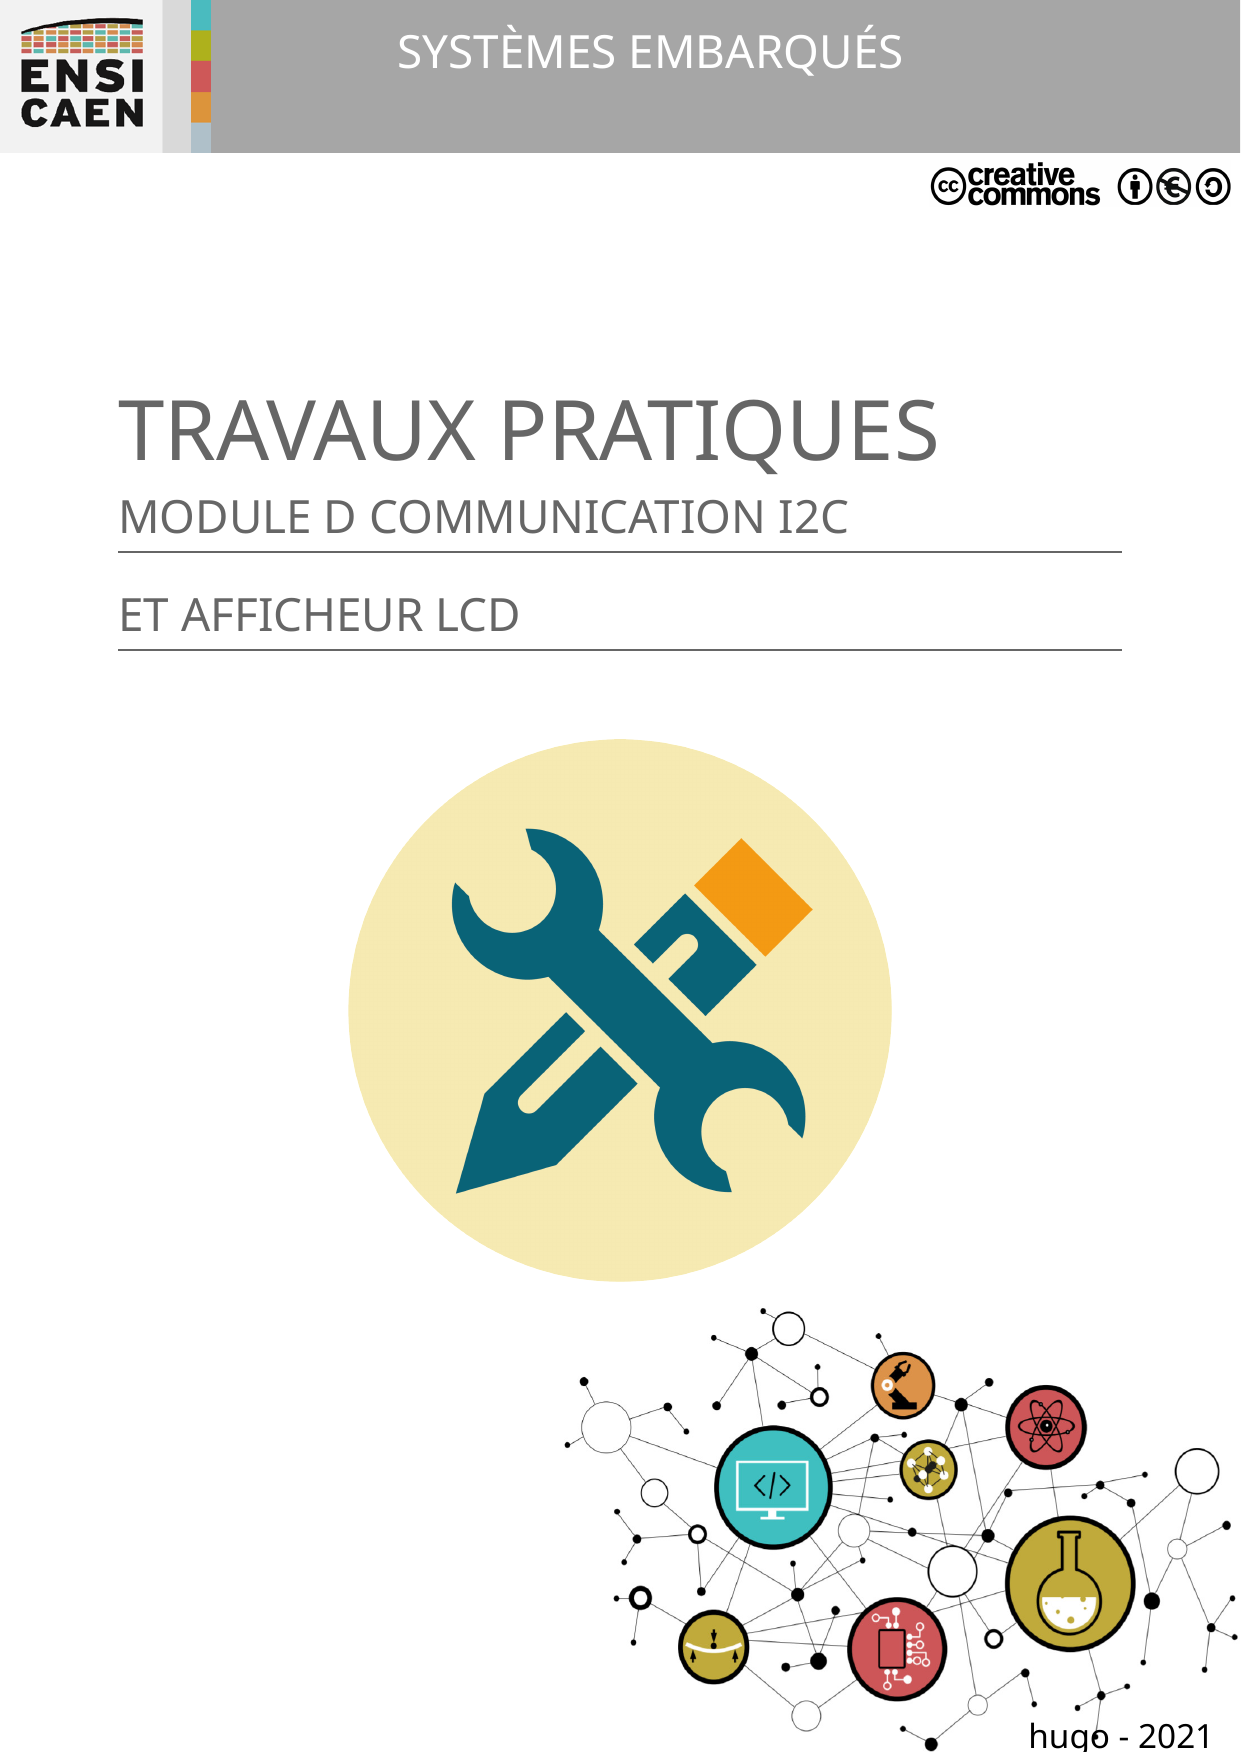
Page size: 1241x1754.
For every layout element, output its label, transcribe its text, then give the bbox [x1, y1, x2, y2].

text TRAVAUX PRATIQUES [118, 371, 1122, 485]
text MODULE D COMMUNICATION I2C [118, 485, 1122, 547]
picture [559, 1306, 1241, 1754]
picture [348, 739, 892, 1282]
picture [0, 0, 1241, 153]
text ET AFFICHEUR LCD [118, 583, 1122, 645]
